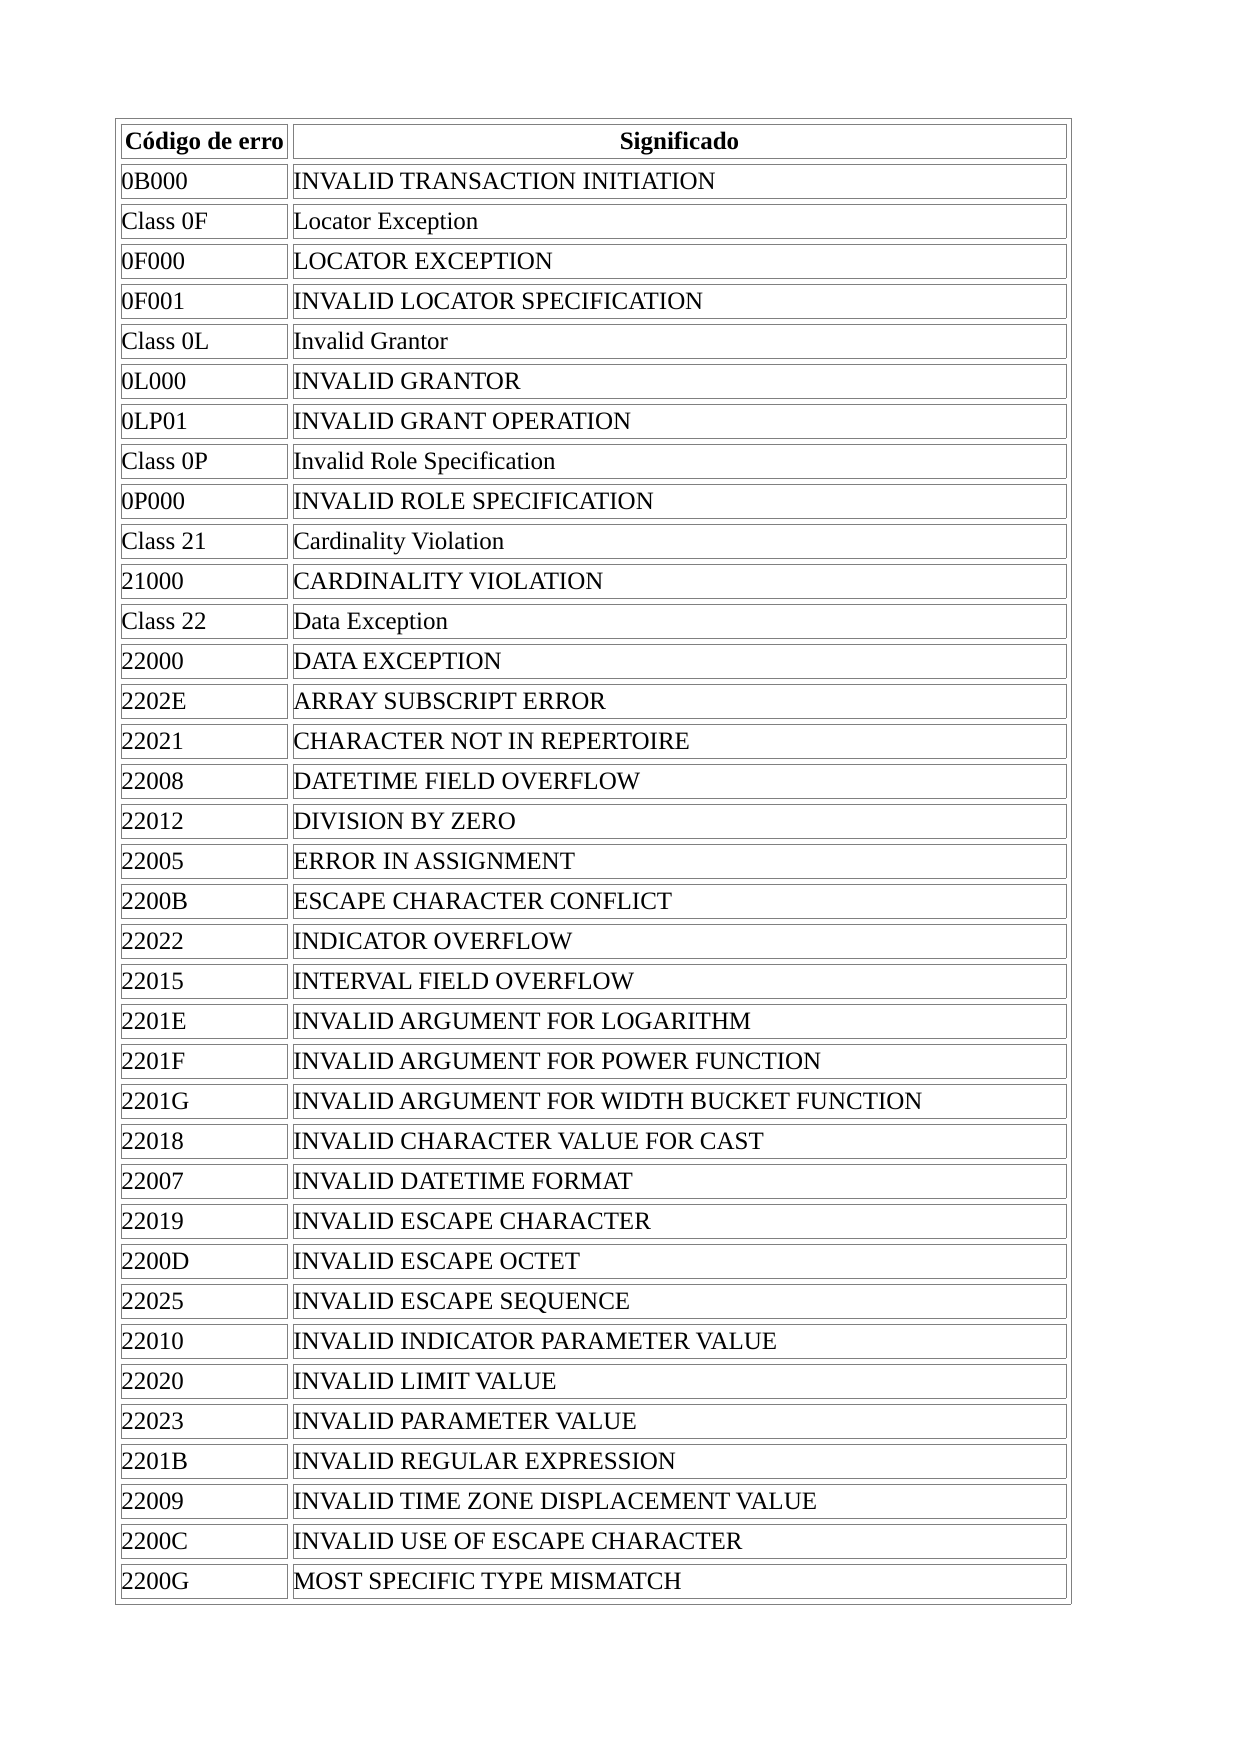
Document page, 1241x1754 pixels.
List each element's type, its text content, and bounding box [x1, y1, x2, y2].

table_cell INVALID ROLE SPECIFICATION [290, 478, 1068, 518]
table_cell 0F000 [118, 238, 290, 278]
table_cell Cardinality Violation [290, 518, 1068, 558]
table_cell Invalid Role Specification [290, 438, 1068, 478]
table_cell INVALID TIME ZONE DISPLACEMENT VALUE [290, 1478, 1068, 1518]
table_cell DATA EXCEPTION [290, 638, 1068, 678]
table_cell INVALID ESCAPE OCTET [290, 1238, 1068, 1278]
table_cell 22022 [118, 918, 290, 958]
table_cell INVALID ARGUMENT FOR WIDTH BUCKET FUNCTION [290, 1078, 1068, 1118]
table_cell 22009 [118, 1478, 290, 1518]
table_cell INVALID ESCAPE SEQUENCE [290, 1278, 1068, 1318]
table_cell INVALID ESCAPE CHARACTER [290, 1198, 1068, 1238]
table_cell INDICATOR OVERFLOW [290, 918, 1068, 958]
table_header Código de erro [118, 119, 290, 158]
table_cell 2201F [118, 1038, 290, 1078]
table_cell Locator Exception [290, 198, 1068, 238]
table_cell INTERVAL FIELD OVERFLOW [290, 958, 1068, 998]
table_cell 22008 [118, 758, 290, 798]
table_cell 22023 [118, 1398, 290, 1438]
table_cell ERROR IN ASSIGNMENT [290, 838, 1068, 878]
table_cell INVALID TRANSACTION INITIATION [290, 158, 1068, 198]
table_cell Invalid Grantor [290, 318, 1068, 358]
table_cell 22010 [118, 1318, 290, 1358]
table_cell INVALID LOCATOR SPECIFICATION [290, 278, 1068, 318]
table_cell 0LP01 [118, 398, 290, 438]
table_cell 22018 [118, 1118, 290, 1158]
table_cell INVALID USE OF ESCAPE CHARACTER [290, 1518, 1068, 1558]
table_cell ESCAPE CHARACTER CONFLICT [290, 878, 1068, 918]
table_cell 0F001 [118, 278, 290, 318]
table_cell MOST SPECIFIC TYPE MISMATCH [290, 1558, 1068, 1598]
table_cell INVALID REGULAR EXPRESSION [290, 1438, 1068, 1478]
table_cell INVALID ARGUMENT FOR POWER FUNCTION [290, 1038, 1068, 1078]
table_cell 22000 [118, 638, 290, 678]
table_cell CHARACTER NOT IN REPERTOIRE [290, 718, 1068, 758]
table_cell 22021 [118, 718, 290, 758]
table_cell INVALID LIMIT VALUE [290, 1358, 1068, 1398]
table_cell 2200D [118, 1238, 290, 1278]
table_cell 2201E [118, 998, 290, 1038]
table_cell INVALID DATETIME FORMAT [290, 1158, 1068, 1198]
table_cell 22025 [118, 1278, 290, 1318]
table_cell 2200B [118, 878, 290, 918]
table_cell CARDINALITY VIOLATION [290, 558, 1068, 598]
table_cell INVALID CHARACTER VALUE FOR CAST [290, 1118, 1068, 1158]
table_cell Data Exception [290, 598, 1068, 638]
table_cell LOCATOR EXCEPTION [290, 238, 1068, 278]
table_cell INVALID GRANTOR [290, 358, 1068, 398]
table_cell 22015 [118, 958, 290, 998]
table_cell DATETIME FIELD OVERFLOW [290, 758, 1068, 798]
table_cell Class 0L [118, 318, 290, 358]
table_cell DIVISION BY ZERO [290, 798, 1068, 838]
table_cell 22005 [118, 838, 290, 878]
table_cell 0L000 [118, 358, 290, 398]
table_cell Class 0F [118, 198, 290, 238]
table_cell 2201G [118, 1078, 290, 1118]
table_cell 22020 [118, 1358, 290, 1398]
table_cell 2200G [118, 1558, 290, 1598]
table_cell 22019 [118, 1198, 290, 1238]
table_header Significado [290, 119, 1068, 158]
table_cell INVALID PARAMETER VALUE [290, 1398, 1068, 1438]
table_cell ARRAY SUBSCRIPT ERROR [290, 678, 1068, 718]
table_cell INVALID INDICATOR PARAMETER VALUE [290, 1318, 1068, 1358]
table_cell INVALID GRANT OPERATION [290, 398, 1068, 438]
table_cell Class 0P [118, 438, 290, 478]
table_cell 2201B [118, 1438, 290, 1478]
table_cell 22007 [118, 1158, 290, 1198]
table_cell 2202E [118, 678, 290, 718]
table_cell 21000 [118, 558, 290, 598]
table_cell 0P000 [118, 478, 290, 518]
table_cell INVALID ARGUMENT FOR LOGARITHM [290, 998, 1068, 1038]
table_cell 2200C [118, 1518, 290, 1558]
table_cell Class 21 [118, 518, 290, 558]
table_cell 0B000 [118, 158, 290, 198]
table_cell 22012 [118, 798, 290, 838]
table_cell Class 22 [118, 598, 290, 638]
